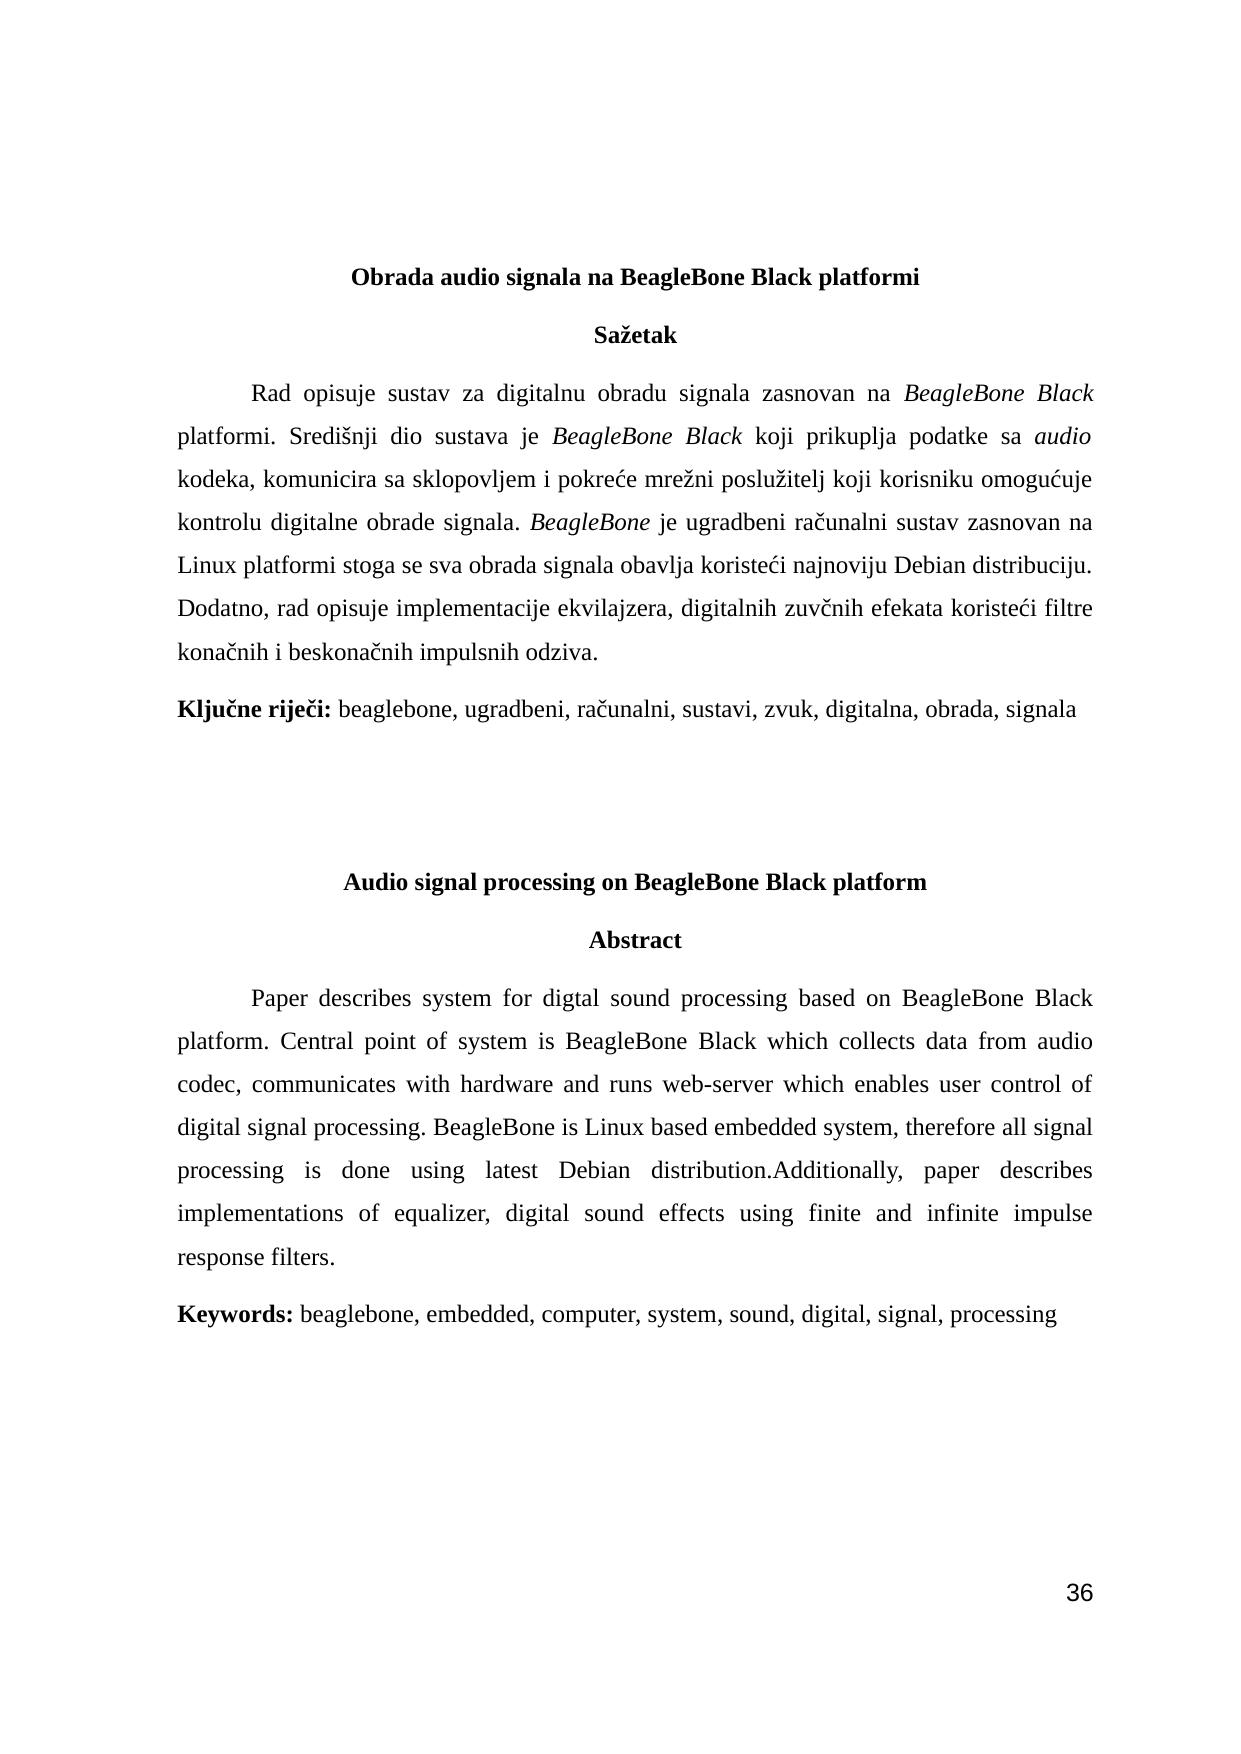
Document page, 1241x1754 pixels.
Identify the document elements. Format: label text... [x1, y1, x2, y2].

text Keywords: beaglebone, embedded, computer, system, sound, digital, signal, processing [177, 1299, 1093, 1328]
text Sažetak [177, 320, 1093, 349]
text Abstract [177, 925, 1093, 954]
text Audio signal processing on BeagleBone Black platform [177, 867, 1093, 896]
text Obrada audio signala na BeagleBone Black platformi [177, 262, 1093, 291]
text Rad opisuje sustav za digitalnu obradu signala zasnovan na BeagleBone Black platformi. Središnji dio sustava je BeagleBone Black koji prikuplja podatke sa audio kodeka, komunicira sa sklopovljem i pokreće mrežni poslužitelj koji korisniku omogućuje kontrolu digitalne obrade signala. BeagleBone je ugradbeni računalni sustav zasnovan na Linux platformi stoga se sva obrada signala obavlja koristeći najnoviju Debian distribuciju. Dodatno, rad opisuje implementacije ekvilajzera, digitalnih zuvčnih efekata koristeći filtre konačnih i beskonačnih impulsnih odziva. [177, 378, 1093, 665]
text Paper describes system for digtal sound processing based on BeagleBone Black platform. Central point of system is BeagleBone Black which collects data from audio codec, communicates with hardware and runs web-server which enables user control of digital signal processing. BeagleBone is Linux based embedded system, therefore all signal processing is done using latest Debian distribution.Additionally, paper describes implementations of equalizer, digital sound effects using finite and infinite impulse response filters. [177, 983, 1093, 1270]
text Ključne riječi: beaglebone, ugradbeni, računalni, sustavi, zvuk, digitalna, obrada, signala [177, 694, 1093, 723]
